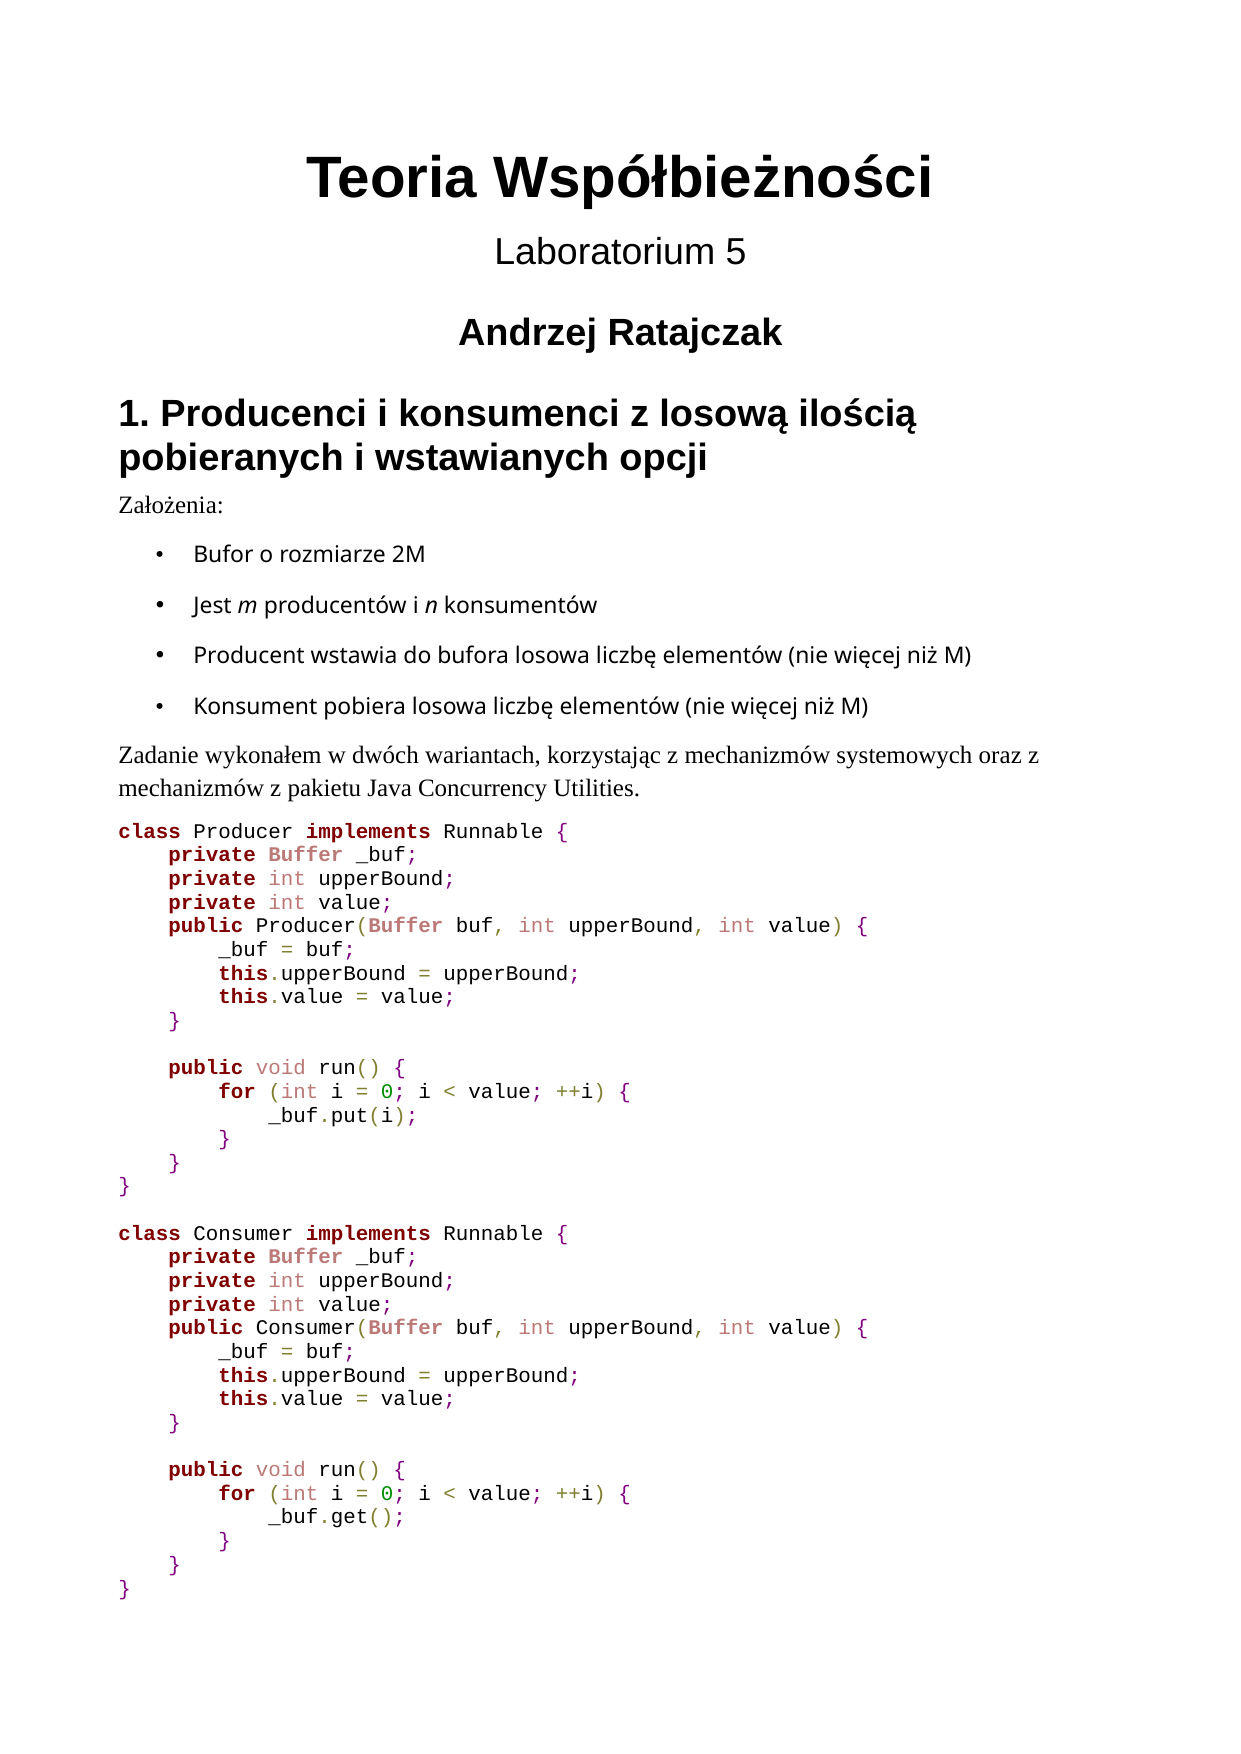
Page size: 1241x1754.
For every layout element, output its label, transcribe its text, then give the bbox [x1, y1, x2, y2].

text private Buffer _buf; [118, 1246, 1122, 1270]
text } [118, 1577, 1122, 1601]
text } [118, 1412, 1122, 1436]
text _buf.get(); [118, 1507, 1122, 1530]
text private int value; [118, 1294, 1122, 1317]
text private Buffer _buf; [118, 844, 1122, 868]
text } [118, 1530, 1122, 1554]
text this.value = value; [118, 986, 1122, 1010]
text class Producer implements Runnable { [118, 821, 1122, 844]
text this.value = value; [118, 1388, 1122, 1412]
text _buf = buf; [118, 939, 1122, 963]
list Bufor o rozmiarze 2M [156, 538, 1122, 569]
text } [118, 1176, 1122, 1199]
text } [118, 1152, 1122, 1176]
text Zadanie wykonałem w dwóch wariantach, korzystając z mechanizmów systemowych oraz z mechanizmów z pakietu Java Concurrency Utilities. [118, 740, 1122, 802]
list Producent wstawia do bufora losowa liczbę elementów (nie więcej niż M) [156, 639, 1122, 670]
title Teoria Współbieżności [118, 143, 1122, 210]
text Założenia: [118, 491, 1122, 519]
subtitle Laboratorium 5 [118, 229, 1122, 272]
text private int upperBound; [118, 868, 1122, 892]
text } [118, 1010, 1122, 1034]
subtitle 1. Producenci i konsumenci z losową ilością pobieranych i wstawianych opcji [118, 391, 1122, 478]
text } [118, 1128, 1122, 1152]
text for (int i = 0; i < value; ++i) { [118, 1483, 1122, 1507]
text private int upperBound; [118, 1270, 1122, 1294]
text } [118, 1554, 1122, 1577]
subtitle Andrzej Ratajczak [118, 309, 1122, 353]
list Konsument pobiera losowa liczbę elementów (nie więcej niż M) [156, 690, 1122, 721]
text _buf.put(i); [118, 1104, 1122, 1128]
text _buf = buf; [118, 1341, 1122, 1365]
text this.upperBound = upperBound; [118, 1365, 1122, 1388]
text class Consumer implements Runnable { [118, 1223, 1122, 1246]
text public void run() { [118, 1057, 1122, 1081]
text this.upperBound = upperBound; [118, 963, 1122, 986]
list Jest m producentów i n konsumentów [156, 589, 1122, 620]
text for (int i = 0; i < value; ++i) { [118, 1081, 1122, 1104]
text private int value; [118, 892, 1122, 915]
text public void run() { [118, 1459, 1122, 1483]
text public Consumer(Buffer buf, int upperBound, int value) { [118, 1317, 1122, 1341]
text public Producer(Buffer buf, int upperBound, int value) { [118, 915, 1122, 939]
